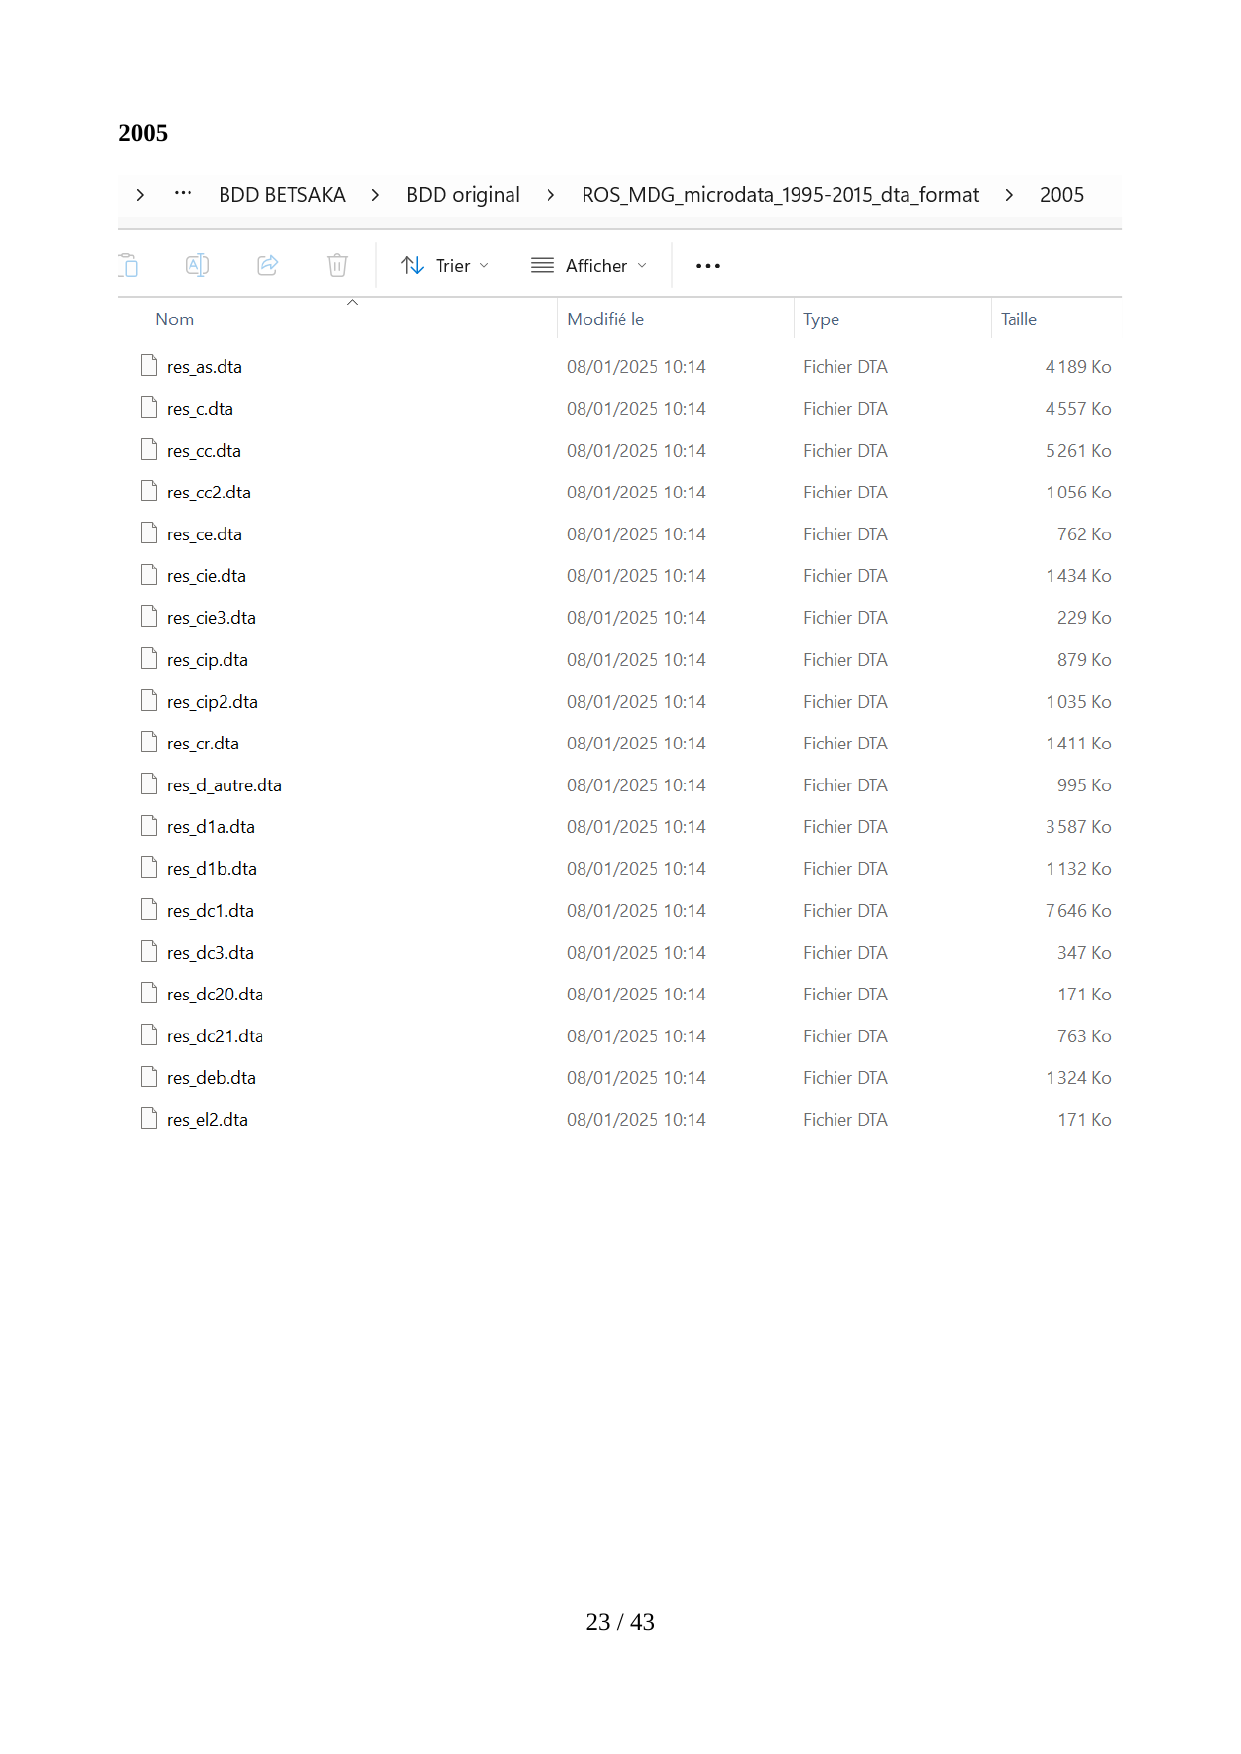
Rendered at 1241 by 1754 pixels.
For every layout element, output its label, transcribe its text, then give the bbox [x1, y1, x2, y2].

text 2005 [118, 118, 1122, 147]
picture [118, 175, 1123, 1141]
